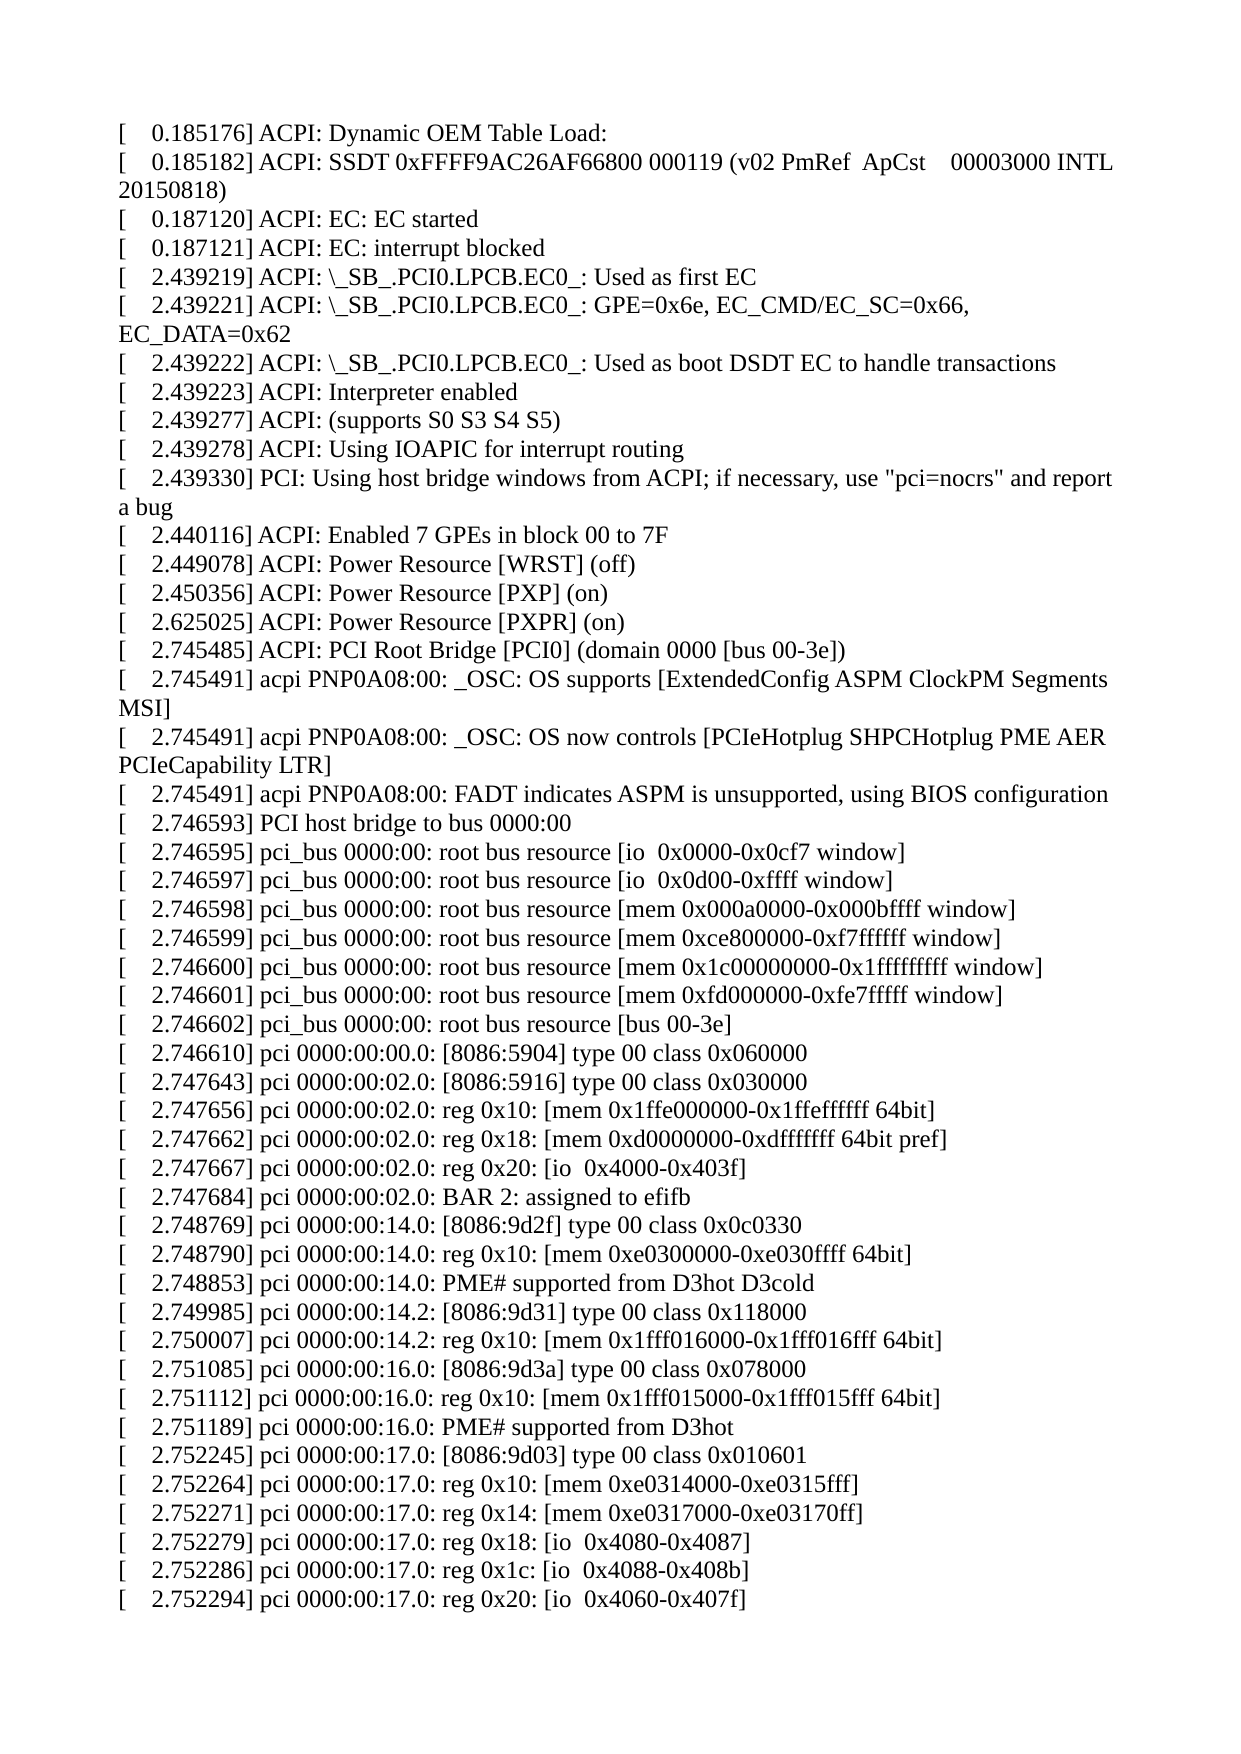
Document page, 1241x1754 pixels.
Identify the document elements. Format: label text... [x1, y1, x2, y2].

text [ 2.747662] pci 0000:00:02.0: reg 0x18: [mem 0xd0000000-0xdfffffff 64bit pref] [118, 1124, 1122, 1153]
text [ 2.747667] pci 0000:00:02.0: reg 0x20: [io 0x4000-0x403f] [118, 1153, 1122, 1182]
text [ 2.439223] ACPI: Interpreter enabled [118, 377, 1122, 406]
text [ 2.439222] ACPI: \_SB_.PCI0.LPCB.EC0_: Used as boot DSDT EC to handle transactions [118, 348, 1122, 377]
text [ 2.752245] pci 0000:00:17.0: [8086:9d03] type 00 class 0x010601 [118, 1441, 1122, 1469]
text [ 2.625025] ACPI: Power Resource [PXPR] (on) [118, 607, 1122, 636]
text [ 2.746595] pci_bus 0000:00: root bus resource [io 0x0000-0x0cf7 window] [118, 837, 1122, 866]
text [ 2.751112] pci 0000:00:16.0: reg 0x10: [mem 0x1fff015000-0x1fff015fff 64bit] [118, 1383, 1122, 1412]
text [ 2.751085] pci 0000:00:16.0: [8086:9d3a] type 00 class 0x078000 [118, 1354, 1122, 1383]
text [ 0.187120] ACPI: EC: EC started [118, 204, 1122, 233]
text [ 2.745485] ACPI: PCI Root Bridge [PCI0] (domain 0000 [bus 00-3e]) [118, 636, 1122, 664]
text [ 2.752264] pci 0000:00:17.0: reg 0x10: [mem 0xe0314000-0xe0315fff] [118, 1469, 1122, 1498]
text [ 2.439221] ACPI: \_SB_.PCI0.LPCB.EC0_: GPE=0x6e, EC_CMD/EC_SC=0x66, EC_DATA=0x62 [118, 291, 1122, 348]
text [ 2.439330] PCI: Using host bridge windows from ACPI; if necessary, use "pci=nocrs" and report a bug [118, 463, 1122, 521]
text [ 0.185176] ACPI: Dynamic OEM Table Load: [118, 118, 1122, 147]
text [ 2.748853] pci 0000:00:14.0: PME# supported from D3hot D3cold [118, 1268, 1122, 1297]
text [ 2.745491] acpi PNP0A08:00: _OSC: OS now controls [PCIeHotplug SHPCHotplug PME AER PCIeCapability LTR] [118, 722, 1122, 779]
text [ 2.752286] pci 0000:00:17.0: reg 0x1c: [io 0x4088-0x408b] [118, 1556, 1122, 1584]
text [ 2.746598] pci_bus 0000:00: root bus resource [mem 0x000a0000-0x000bffff window] [118, 894, 1122, 923]
text [ 2.746601] pci_bus 0000:00: root bus resource [mem 0xfd000000-0xfe7fffff window] [118, 981, 1122, 1009]
text [ 0.185182] ACPI: SSDT 0xFFFF9AC26AF66800 000119 (v02 PmRef ApCst 00003000 INTL 20150818) [118, 147, 1122, 204]
text [ 2.745491] acpi PNP0A08:00: FADT indicates ASPM is unsupported, using BIOS configuration [118, 779, 1122, 808]
text [ 2.449078] ACPI: Power Resource [WRST] (off) [118, 549, 1122, 578]
text [ 2.750007] pci 0000:00:14.2: reg 0x10: [mem 0x1fff016000-0x1fff016fff 64bit] [118, 1326, 1122, 1354]
text [ 2.746610] pci 0000:00:00.0: [8086:5904] type 00 class 0x060000 [118, 1038, 1122, 1067]
text [ 2.752279] pci 0000:00:17.0: reg 0x18: [io 0x4080-0x4087] [118, 1527, 1122, 1556]
text [ 2.748790] pci 0000:00:14.0: reg 0x10: [mem 0xe0300000-0xe030ffff 64bit] [118, 1239, 1122, 1268]
text [ 2.745491] acpi PNP0A08:00: _OSC: OS supports [ExtendedConfig ASPM ClockPM Segments MSI] [118, 664, 1122, 722]
text [ 2.749985] pci 0000:00:14.2: [8086:9d31] type 00 class 0x118000 [118, 1297, 1122, 1326]
text [ 2.746597] pci_bus 0000:00: root bus resource [io 0x0d00-0xffff window] [118, 866, 1122, 894]
text [ 2.747656] pci 0000:00:02.0: reg 0x10: [mem 0x1ffe000000-0x1ffeffffff 64bit] [118, 1096, 1122, 1124]
text [ 2.439277] ACPI: (supports S0 S3 S4 S5) [118, 406, 1122, 434]
text [ 2.746593] PCI host bridge to bus 0000:00 [118, 808, 1122, 837]
text [ 2.440116] ACPI: Enabled 7 GPEs in block 00 to 7F [118, 521, 1122, 549]
text [ 0.187121] ACPI: EC: interrupt blocked [118, 233, 1122, 262]
text [ 2.751189] pci 0000:00:16.0: PME# supported from D3hot [118, 1412, 1122, 1441]
text [ 2.747684] pci 0000:00:02.0: BAR 2: assigned to efifb [118, 1182, 1122, 1211]
text [ 2.439219] ACPI: \_SB_.PCI0.LPCB.EC0_: Used as first EC [118, 262, 1122, 291]
text [ 2.746600] pci_bus 0000:00: root bus resource [mem 0x1c00000000-0x1fffffffff window] [118, 952, 1122, 981]
text [ 2.746599] pci_bus 0000:00: root bus resource [mem 0xce800000-0xf7ffffff window] [118, 923, 1122, 952]
text [ 2.748769] pci 0000:00:14.0: [8086:9d2f] type 00 class 0x0c0330 [118, 1211, 1122, 1239]
text [ 2.752294] pci 0000:00:17.0: reg 0x20: [io 0x4060-0x407f] [118, 1584, 1122, 1613]
text [ 2.439278] ACPI: Using IOAPIC for interrupt routing [118, 434, 1122, 463]
text [ 2.752271] pci 0000:00:17.0: reg 0x14: [mem 0xe0317000-0xe03170ff] [118, 1498, 1122, 1527]
text [ 2.746602] pci_bus 0000:00: root bus resource [bus 00-3e] [118, 1009, 1122, 1038]
text [ 2.450356] ACPI: Power Resource [PXP] (on) [118, 578, 1122, 607]
text [ 2.747643] pci 0000:00:02.0: [8086:5916] type 00 class 0x030000 [118, 1067, 1122, 1096]
